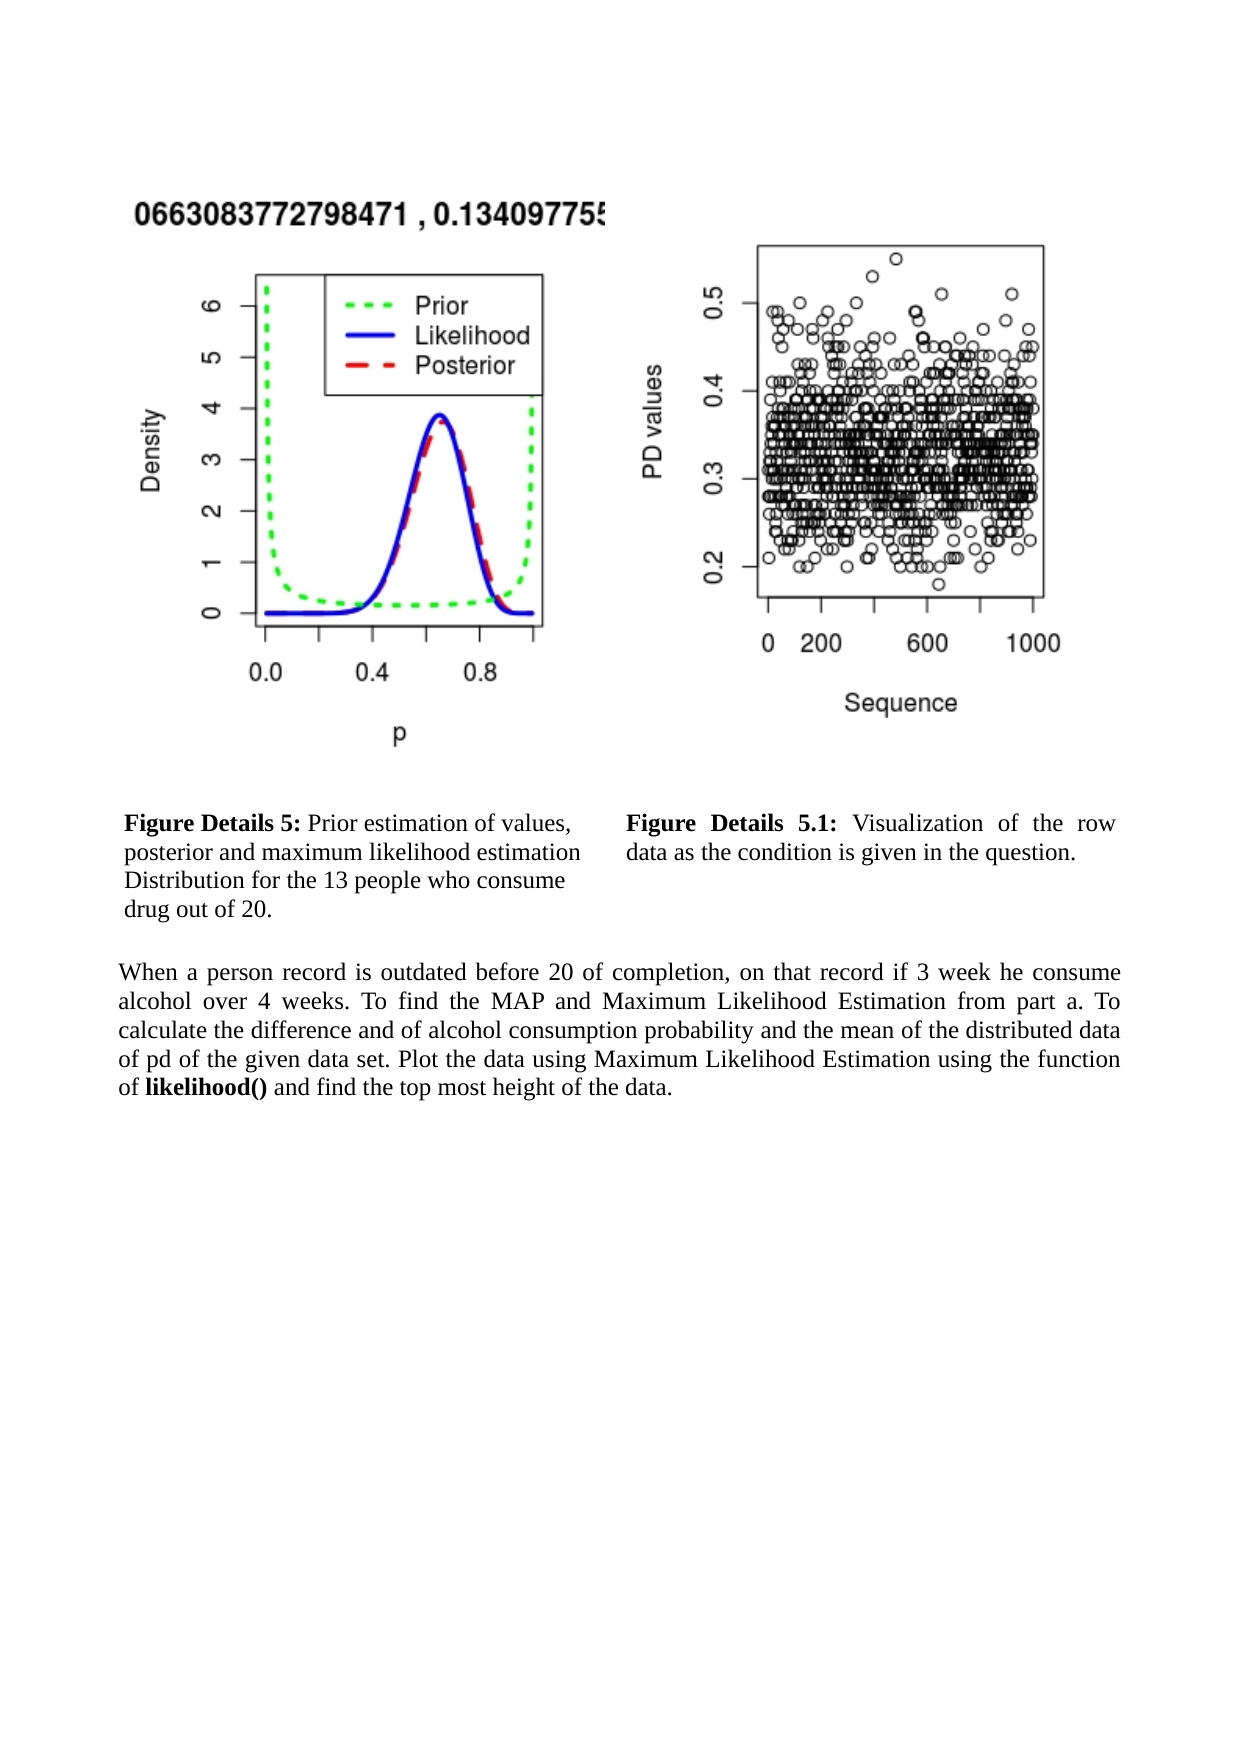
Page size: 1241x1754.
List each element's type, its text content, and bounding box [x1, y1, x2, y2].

picture [133, 152, 605, 780]
table_header Figure Details 5.1: Visualization of the row data as the condition is given in the question. [620, 118, 1122, 929]
picture [635, 123, 1107, 751]
text When a person record is outdated before 20 of completion, on that record if 3 week he consume alcohol over 4 weeks. To find the MAP and Maximum Likelihood Estimation from part a. To calculate the difference and of alcohol consumption probability and the mean of the distributed data of pd of the given data set. Plot the data using Maximum Likelihood Estimation using the function of likelihood() and find the top most height of the data. [118, 957, 1122, 1101]
table_header Figure Details 5: Prior estimation of values, posterior and maximum likelihood estimation Distribution for the 13 people who consume drug out of 20. [118, 118, 620, 929]
